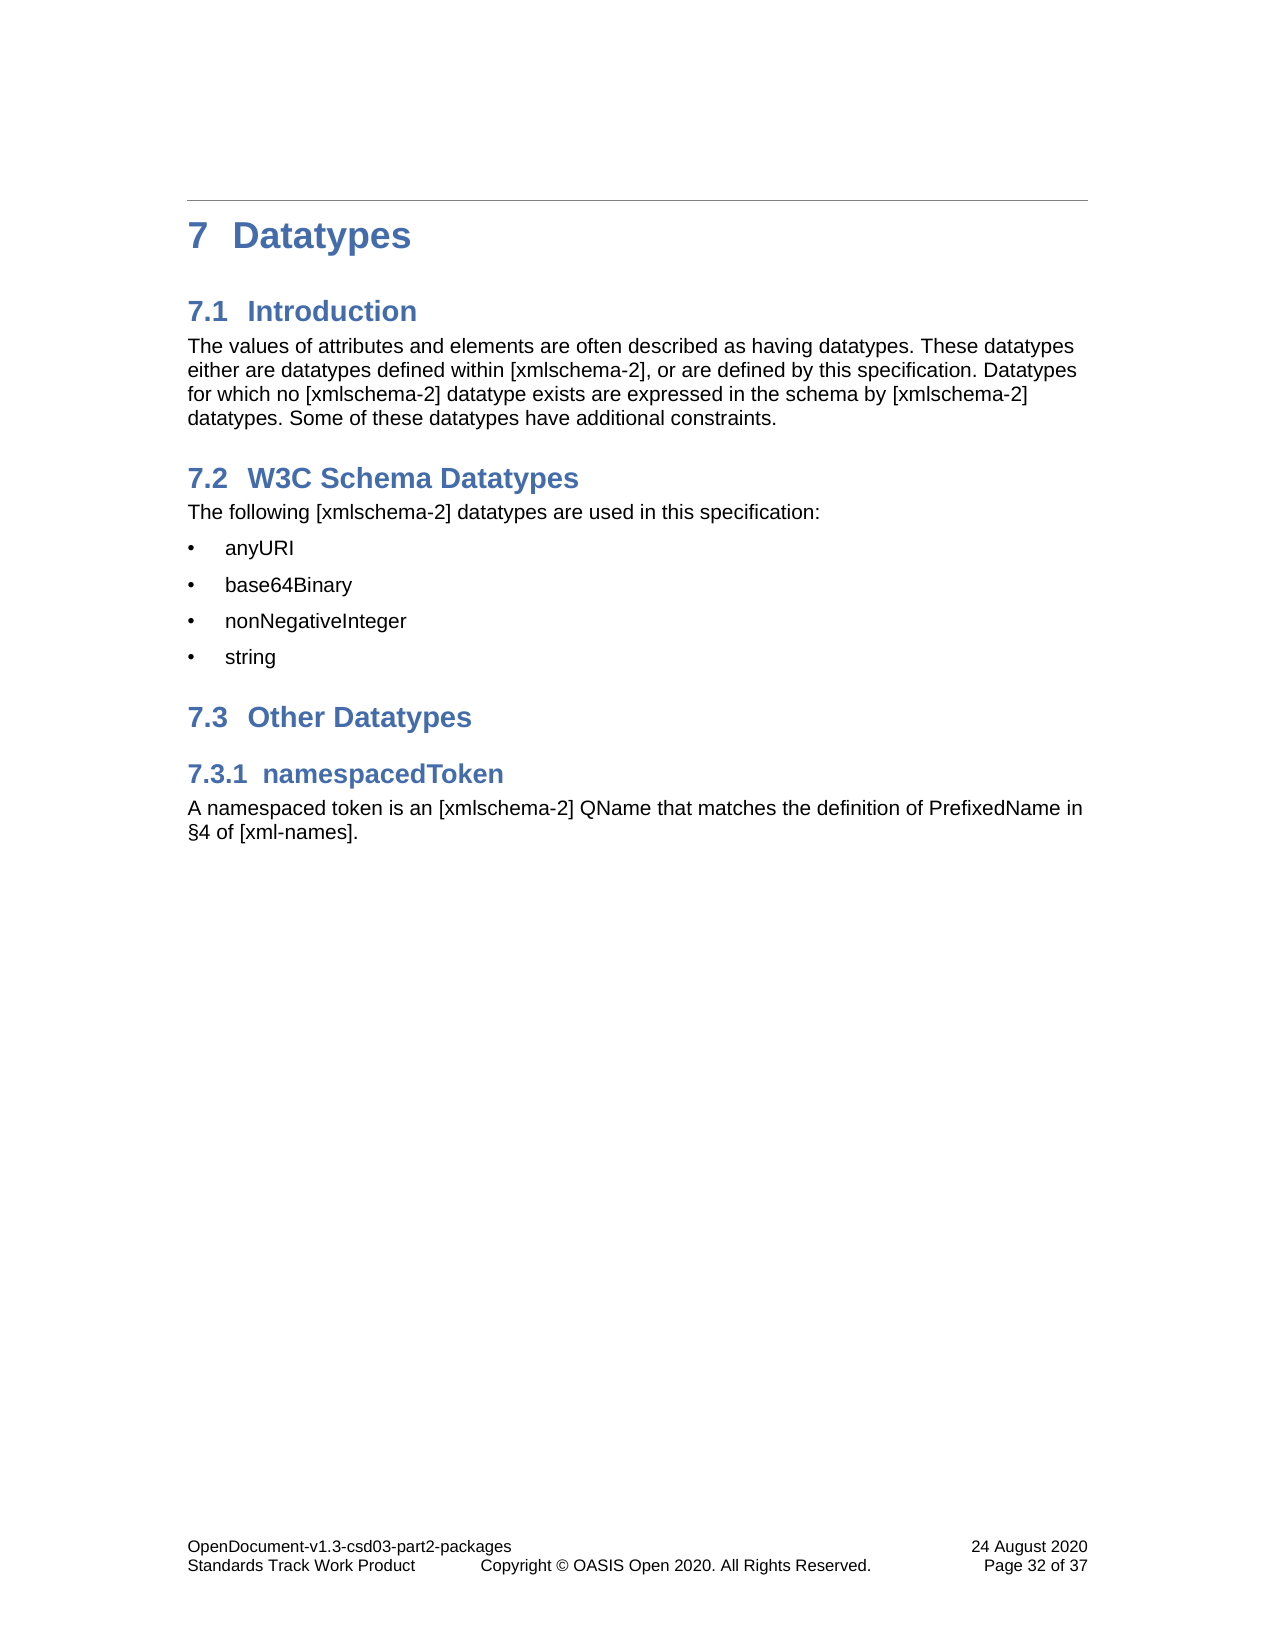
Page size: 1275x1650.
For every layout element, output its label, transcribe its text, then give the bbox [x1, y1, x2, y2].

subtitle W3C Schema Datatypes [187, 461, 1088, 494]
text The values of attributes and elements are often described as having datatypes. These datatypes either are datatypes defined within [xmlschema-2], or are defined by this specification. Datatypes for which no [xmlschema-2] datatype exists are expressed in the schema by [xmlschema-2] datatypes. Some of these datatypes have additional constraints. [187, 334, 1088, 429]
list string [187, 645, 1088, 669]
subtitle namespacedToken [187, 758, 1088, 789]
subtitle Other Datatypes [187, 700, 1088, 733]
list anyURI [187, 536, 1088, 560]
subtitle Datatypes [187, 201, 1088, 257]
list base64Binary [187, 572, 1088, 596]
subtitle Introduction [187, 294, 1088, 328]
list nonNegativeInteger [187, 608, 1088, 633]
text The following [xmlschema-2] datatypes are used in this specification: [187, 500, 1088, 524]
text A namespaced token is an [xmlschema-2] QName that matches the definition of PrefixedName in §4 of [xml-names]. [187, 796, 1088, 843]
